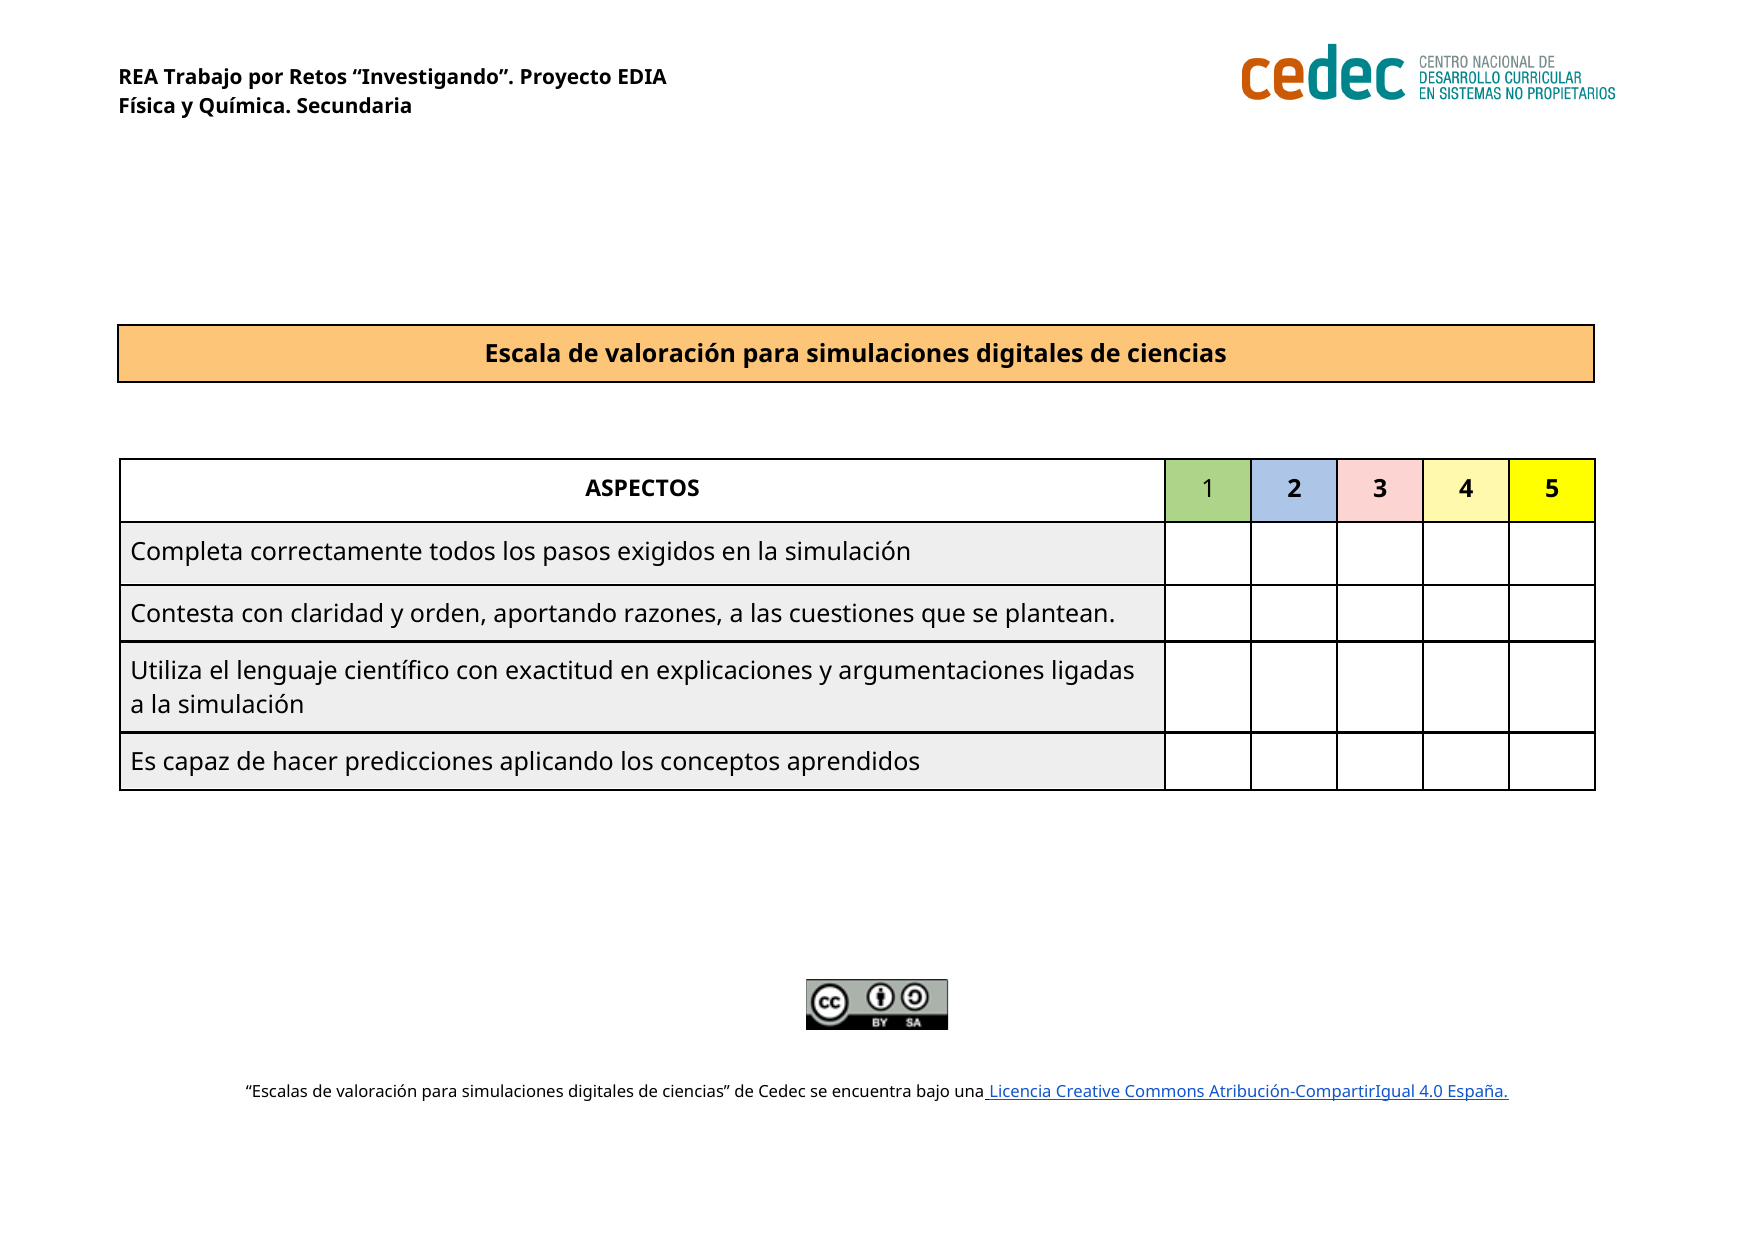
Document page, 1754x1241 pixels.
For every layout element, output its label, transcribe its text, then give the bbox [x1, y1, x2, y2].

table_cell Completa correctamente todos los pasos exigidos en la simulación [121, 523, 1164, 583]
table_cell [1510, 734, 1594, 788]
table_cell [1166, 586, 1250, 640]
table_cell [1252, 523, 1336, 583]
table_cell [1424, 586, 1508, 640]
table_cell Contesta con claridad y orden, aportando razones, a las cuestiones que se plantean. [121, 586, 1164, 640]
table_cell [1424, 643, 1508, 731]
table_header 3 [1338, 460, 1422, 521]
table_cell [1338, 523, 1422, 583]
table_cell [1166, 734, 1250, 788]
table_cell [1252, 643, 1336, 731]
table_cell [1252, 586, 1336, 640]
table_cell Utiliza el lenguaje científico con exactitud en explicaciones y argumentaciones ligadas a la simulación [121, 643, 1164, 731]
table_cell Es capaz de hacer predicciones aplicando los conceptos aprendidos [121, 734, 1164, 788]
table_cell [1338, 586, 1422, 640]
table_cell [1510, 643, 1594, 731]
table_cell [1166, 643, 1250, 731]
table_header ASPECTOS [121, 460, 1164, 521]
table_cell [1338, 643, 1422, 731]
table_cell [1510, 586, 1594, 640]
table_header 2 [1252, 460, 1336, 521]
table_cell [1424, 734, 1508, 788]
table_header Escala de valoración para simulaciones digitales de ciencias [119, 326, 1593, 381]
table_header 5 [1510, 460, 1594, 521]
table_cell [1252, 734, 1336, 788]
table_cell [1338, 734, 1422, 788]
table_cell [1424, 523, 1508, 583]
table_header 1 [1166, 460, 1250, 521]
table_cell [1510, 523, 1594, 583]
table_cell [1166, 523, 1250, 583]
table_header 4 [1424, 460, 1508, 521]
